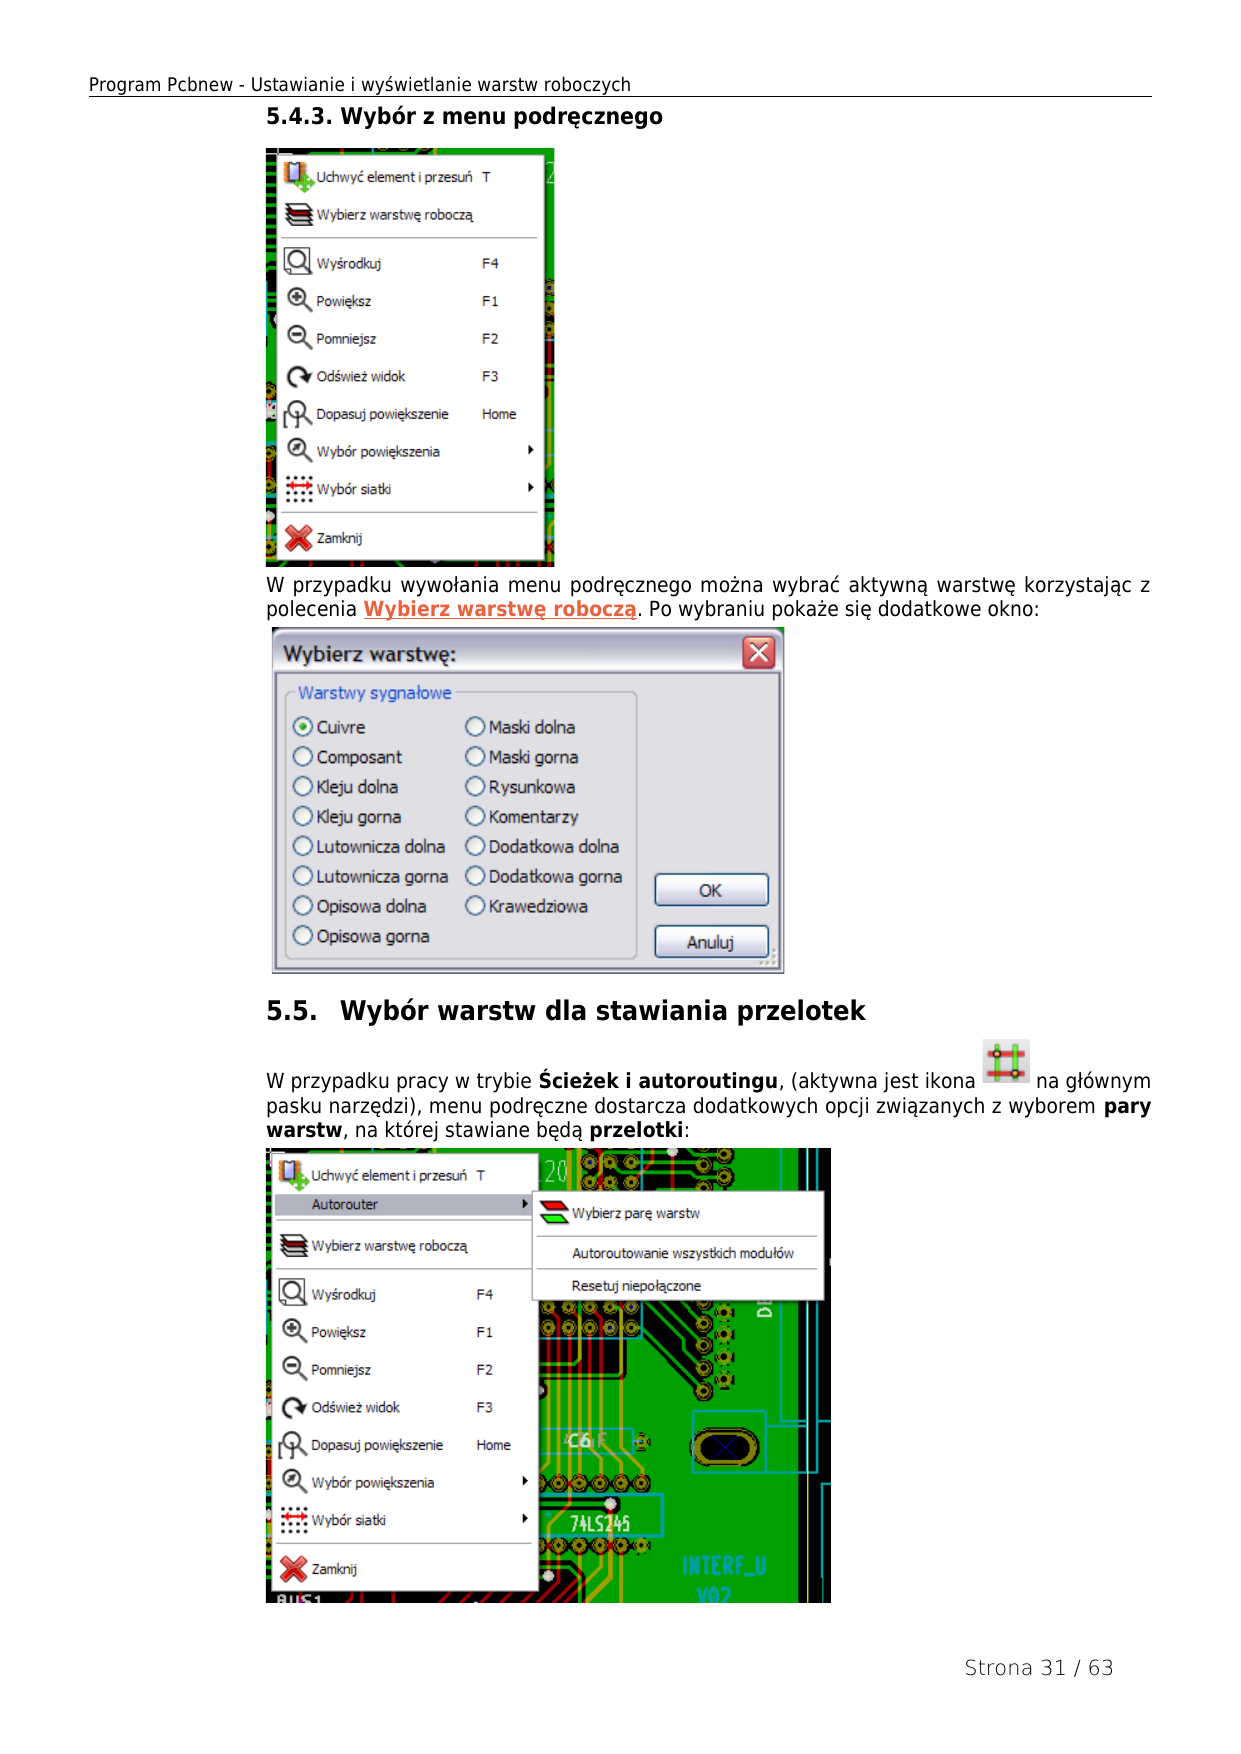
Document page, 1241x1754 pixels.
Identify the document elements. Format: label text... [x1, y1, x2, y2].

picture [271, 627, 785, 974]
text W przypadku wywołania menu podręcznego można wybrać aktywną warstwę korzystając z polecenia Wybierz warstwę roboczą. Po wybraniu pokaże się dodatkowe okno: [266, 573, 1152, 622]
subtitle Wybór z menu podręcznego [266, 103, 1152, 130]
text W przypadku pracy w trybie Ścieżek i autoroutingu, (aktywna jest ikona na głównym pasku narzędzi), menu podręczne dostarcza dodatkowych opcji związanych z wyborem pary warstw, na której stawiane będą przelotki: [266, 1033, 1152, 1143]
subtitle Wybór warstw dla stawiania przelotek [266, 996, 1152, 1027]
picture [265, 148, 555, 567]
picture [265, 1148, 831, 1603]
